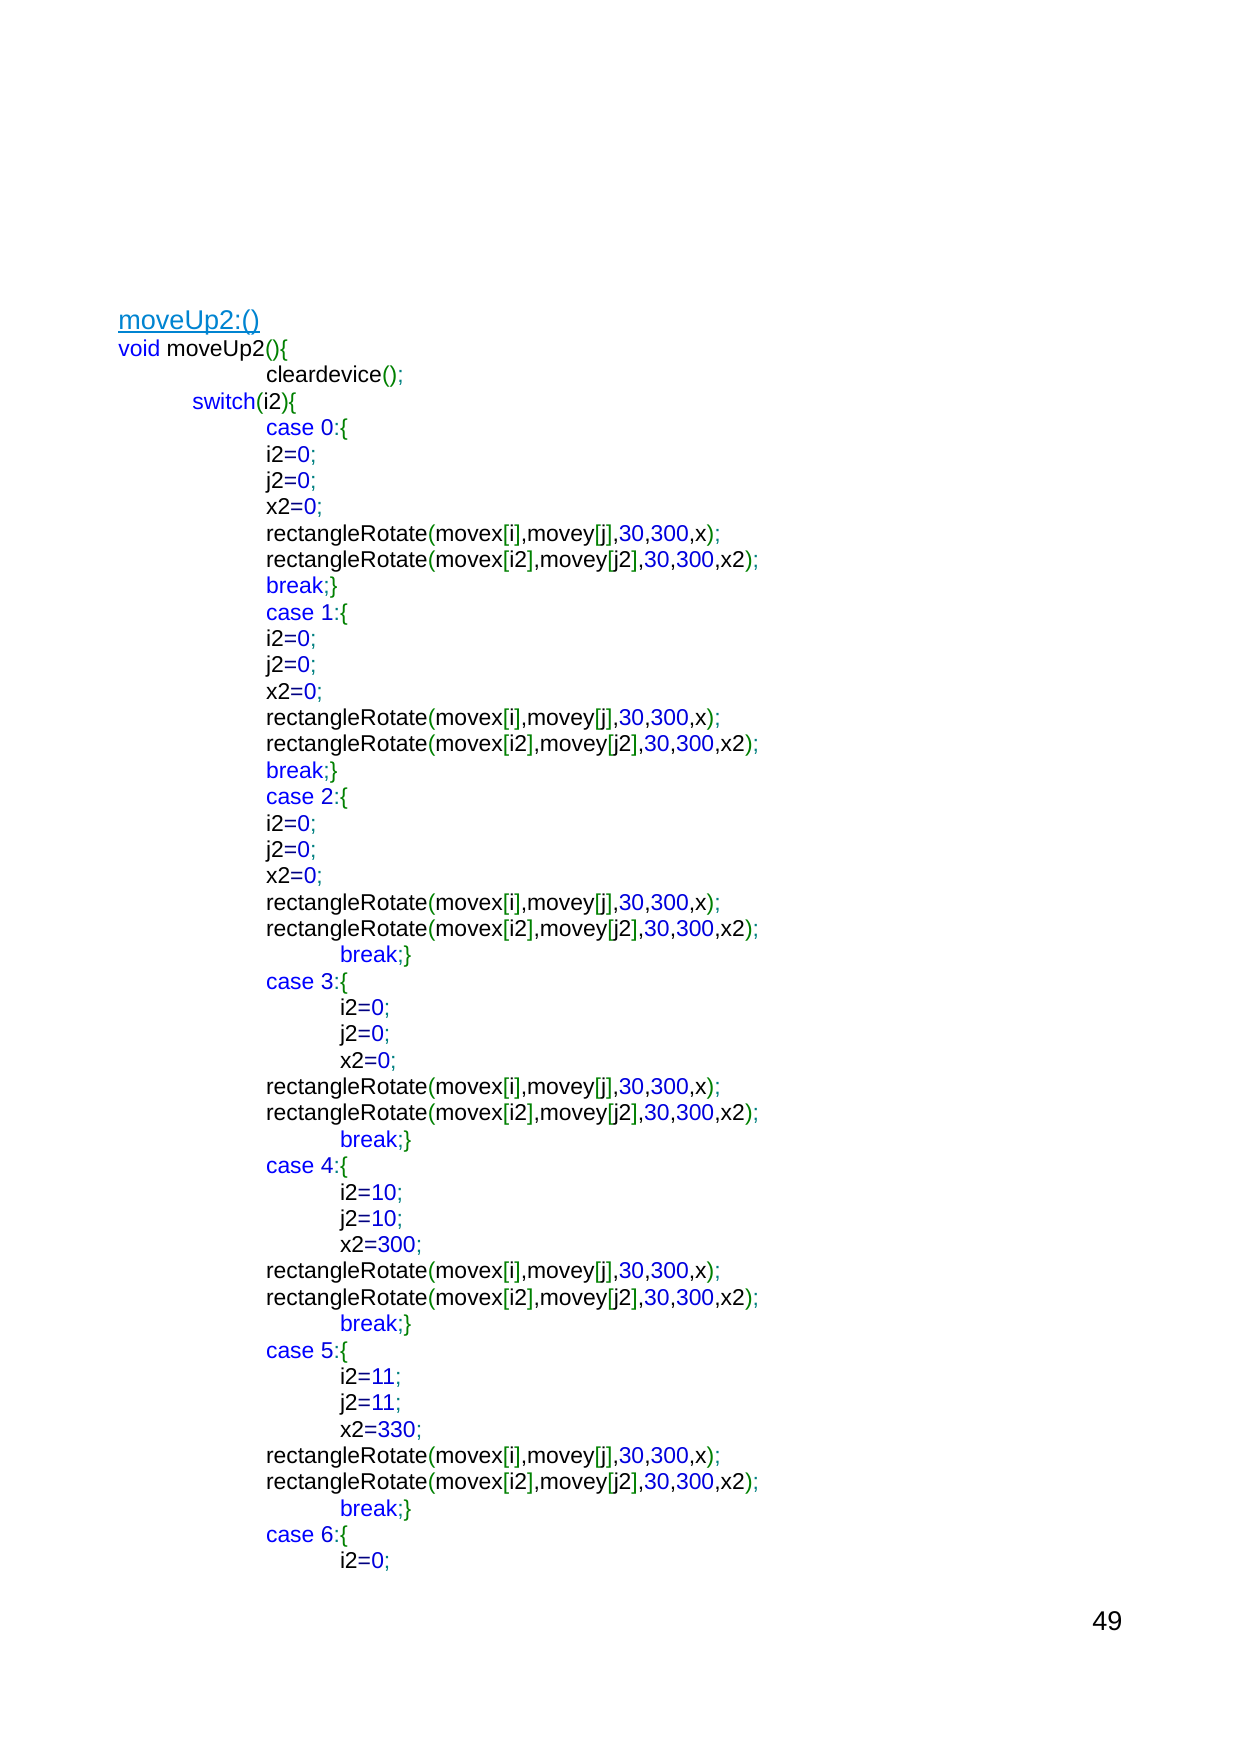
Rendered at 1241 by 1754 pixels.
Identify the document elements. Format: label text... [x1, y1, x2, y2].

text case 1:{ [118, 599, 1122, 625]
text x2=330; [118, 1416, 1122, 1442]
text x2=300; [118, 1231, 1122, 1257]
text rectangleRotate(movex[i2],movey[j2],30,300,x2); [118, 915, 1122, 941]
text x2=0; [118, 862, 1122, 888]
text void moveUp2(){ [118, 335, 1122, 361]
text x2=0; [118, 678, 1122, 704]
text i2=0; [118, 994, 1122, 1020]
text i2=0; [118, 625, 1122, 651]
text rectangleRotate(movex[i],movey[j],30,300,x); [118, 1257, 1122, 1284]
text cleardevice(); [118, 361, 1122, 388]
text break;} [118, 572, 1122, 599]
text case 0:{ [118, 414, 1122, 441]
text rectangleRotate(movex[i],movey[j],30,300,x); [118, 888, 1122, 915]
text moveUp2:() [118, 304, 1122, 335]
text rectangleRotate(movex[i],movey[j],30,300,x); [118, 1442, 1122, 1468]
text case 6:{ [118, 1521, 1122, 1547]
text j2=0; [118, 1020, 1122, 1047]
text x2=0; [118, 1047, 1122, 1073]
text switch(i2){ [118, 388, 1122, 414]
text j2=0; [118, 651, 1122, 678]
text rectangleRotate(movex[i2],movey[j2],30,300,x2); [118, 1284, 1122, 1310]
text j2=11; [118, 1389, 1122, 1416]
text break;} [118, 1310, 1122, 1337]
text rectangleRotate(movex[i2],movey[j2],30,300,x2); [118, 1468, 1122, 1495]
text case 5:{ [118, 1337, 1122, 1363]
text case 4:{ [118, 1152, 1122, 1178]
text rectangleRotate(movex[i],movey[j],30,300,x); [118, 519, 1122, 546]
text rectangleRotate(movex[i2],movey[j2],30,300,x2); [118, 1099, 1122, 1126]
text rectangleRotate(movex[i],movey[j],30,300,x); [118, 704, 1122, 730]
text j2=0; [118, 836, 1122, 862]
text i2=10; [118, 1178, 1122, 1205]
text i2=0; [118, 1547, 1122, 1574]
text j2=10; [118, 1205, 1122, 1231]
text x2=0; [118, 493, 1122, 519]
text case 3:{ [118, 968, 1122, 994]
text break;} [118, 757, 1122, 783]
text break;} [118, 1495, 1122, 1521]
text case 2:{ [118, 783, 1122, 809]
text i2=0; [118, 809, 1122, 836]
text rectangleRotate(movex[i2],movey[j2],30,300,x2); [118, 730, 1122, 757]
text rectangleRotate(movex[i],movey[j],30,300,x); [118, 1073, 1122, 1099]
text i2=11; [118, 1363, 1122, 1389]
text break;} [118, 941, 1122, 968]
text j2=0; [118, 467, 1122, 493]
text rectangleRotate(movex[i2],movey[j2],30,300,x2); [118, 546, 1122, 572]
text i2=0; [118, 441, 1122, 467]
text break;} [118, 1126, 1122, 1152]
